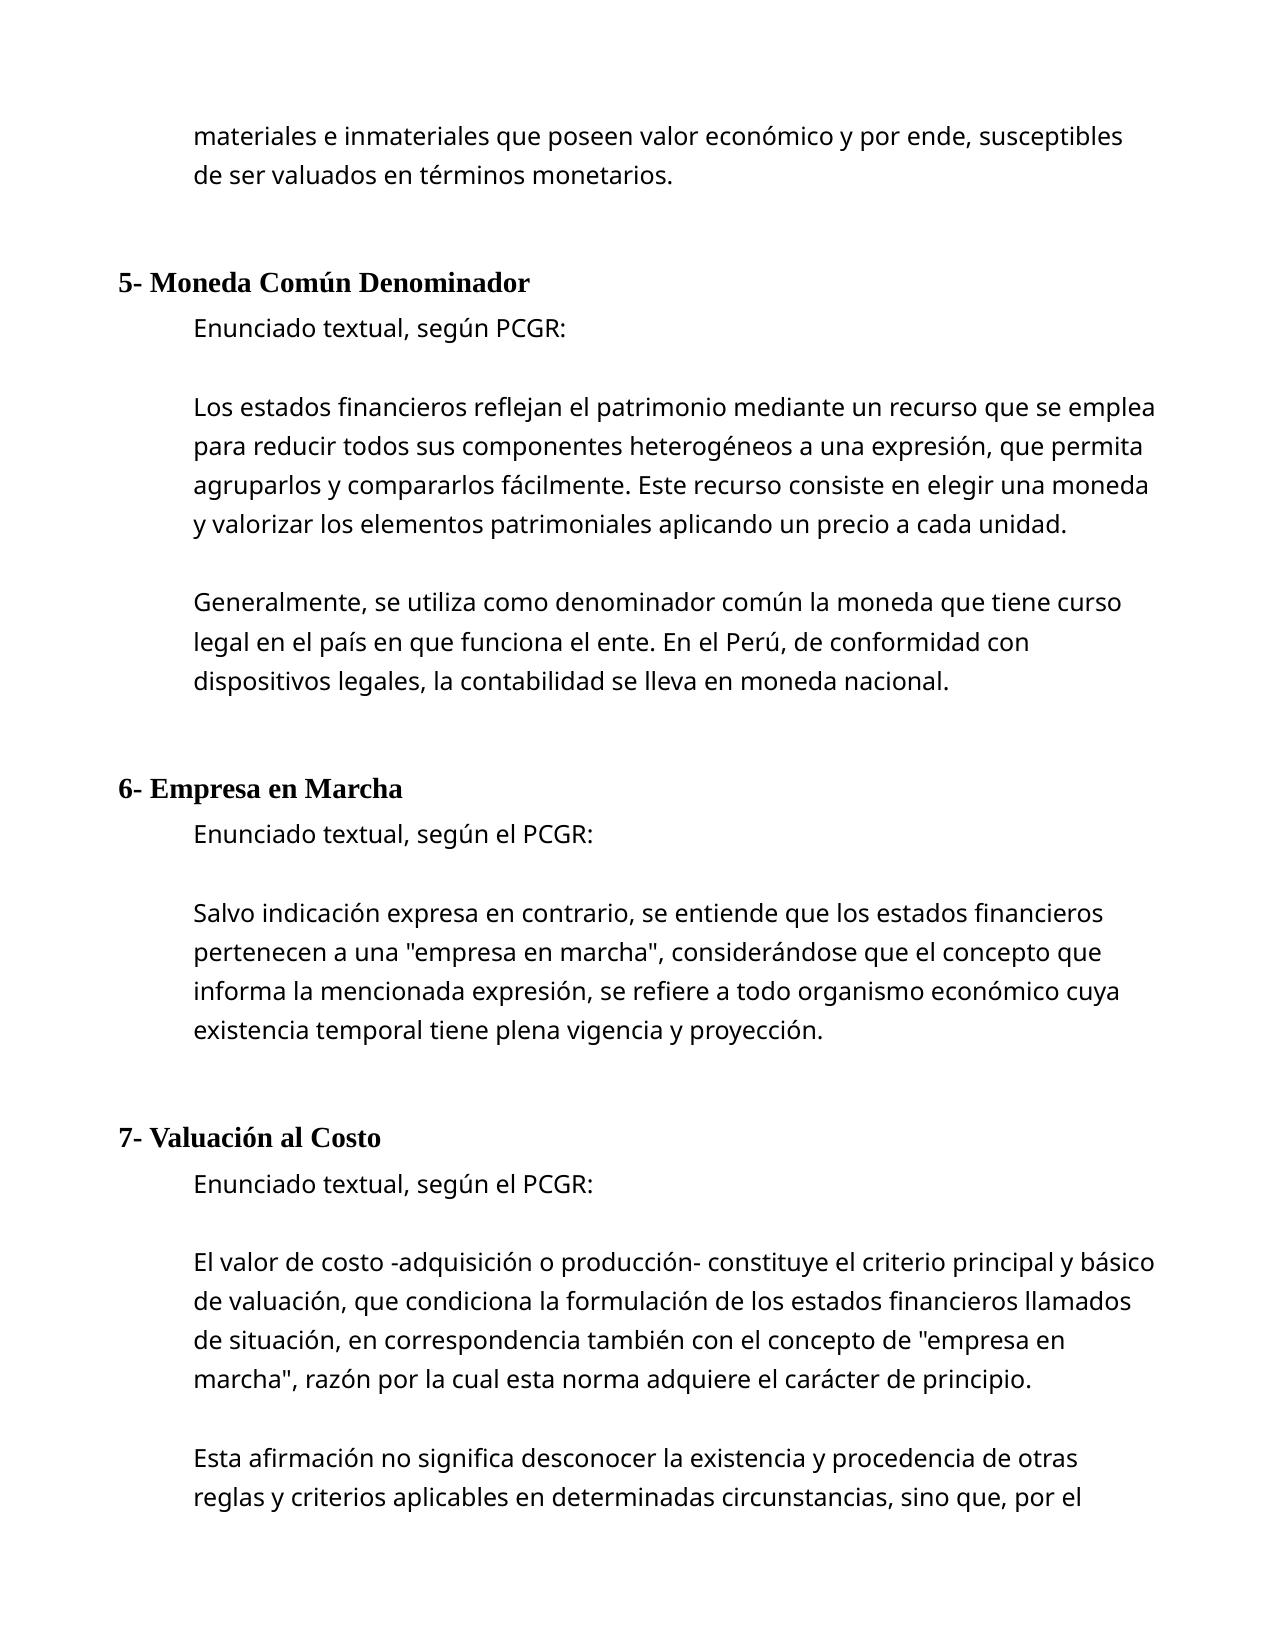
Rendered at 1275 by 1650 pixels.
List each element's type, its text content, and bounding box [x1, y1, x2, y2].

subtitle 7- Valuación al Costo [118, 1120, 1157, 1154]
list Enunciado textual, según el PCGR: Salvo indicación expresa en contrario, se entiende que los estados financieros pertenecen a una "empresa en marcha", considerándose que el concepto que informa la mencionada expresión, se refiere a todo organismo económico cuya existencia temporal tiene plena vigencia y proyección. [156, 817, 1157, 1086]
list Enunciado textual, según el PCGR: El valor de costo -adquisición o producción- constituye el criterio principal y básico de valuación, que condiciona la formulación de los estados financieros llamados de situación, en correspondencia también con el concepto de "empresa en marcha", razón por la cual esta norma adquiere el carácter de principio. Esta afirmación no significa desconocer la existencia y procedencia de otras reglas y criterios aplicables en determinadas circunstancias, sino que, por el [156, 1166, 1157, 1514]
subtitle 6- Empresa en Marcha [118, 771, 1157, 804]
list materiales e inmateriales que poseen valor económico y por ende, susceptibles de ser valuados en términos monetarios. [156, 118, 1157, 231]
subtitle 5- Moneda Común Denominador [118, 265, 1157, 298]
list Enunciado textual, según PCGR: Los estados financieros reflejan el patrimonio mediante un recurso que se emplea para reducir todos sus componentes heterogéneos a una expresión, que permita agruparlos y compararlos fácilmente. Este recurso consiste en elegir una moneda y valorizar los elementos patrimoniales aplicando un precio a cada unidad. Generalmente, se utiliza como denominador común la moneda que tiene curso legal en el país en que funciona el ente. En el Perú, de conformidad con dispositivos legales, la contabilidad se lleva en moneda nacional. [156, 311, 1157, 737]
